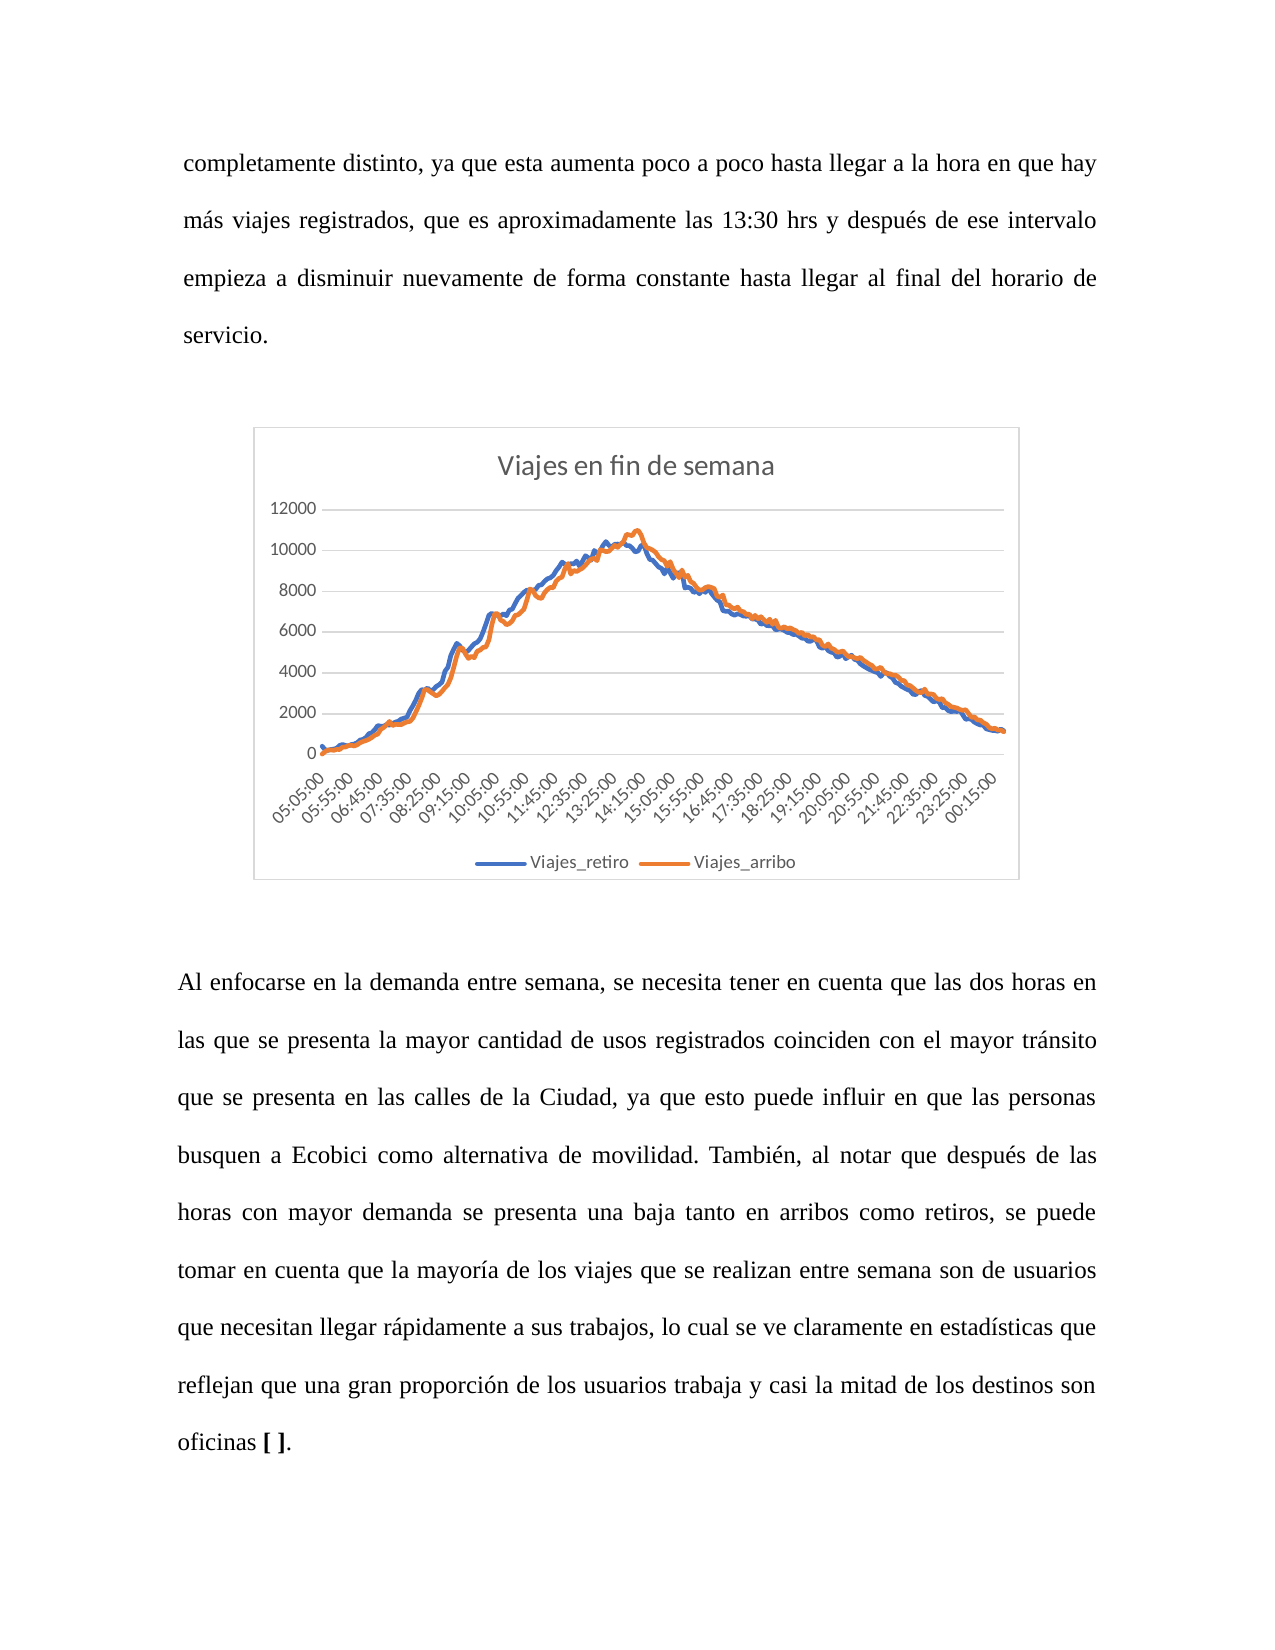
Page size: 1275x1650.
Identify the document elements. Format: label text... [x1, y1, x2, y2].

text Al enfocarse en la demanda entre semana, se necesita tener en cuenta que las dos horas en las que se presenta la mayor cantidad de usos registrados coinciden con el mayor tránsito que se presenta en las calles de la Ciudad, ya que esto puede influir en que las personas busquen a Ecobici como alternativa de movilidad. También, al notar que después de las horas con mayor demanda se presenta una baja tanto en arribos como retiros, se puede tomar en cuenta que la mayoría de los viajes que se realizan entre semana son de usuarios que necesitan llegar rápidamente a sus trabajos, lo cual se ve claramente en estadísticas que reflejan que una gran proporción de los usuarios trabaja y casi la mitad de los destinos son oficinas [ ]. [177, 967, 1098, 1456]
list completamente distinto, ya que esta aumenta poco a poco hasta llegar a la hora en que hay más viajes registrados, que es aproximadamente las 13:30 hrs y después de ese intervalo empieza a disminuir nuevamente de forma constante hasta llegar al final del horario de servicio. [183, 148, 1098, 349]
